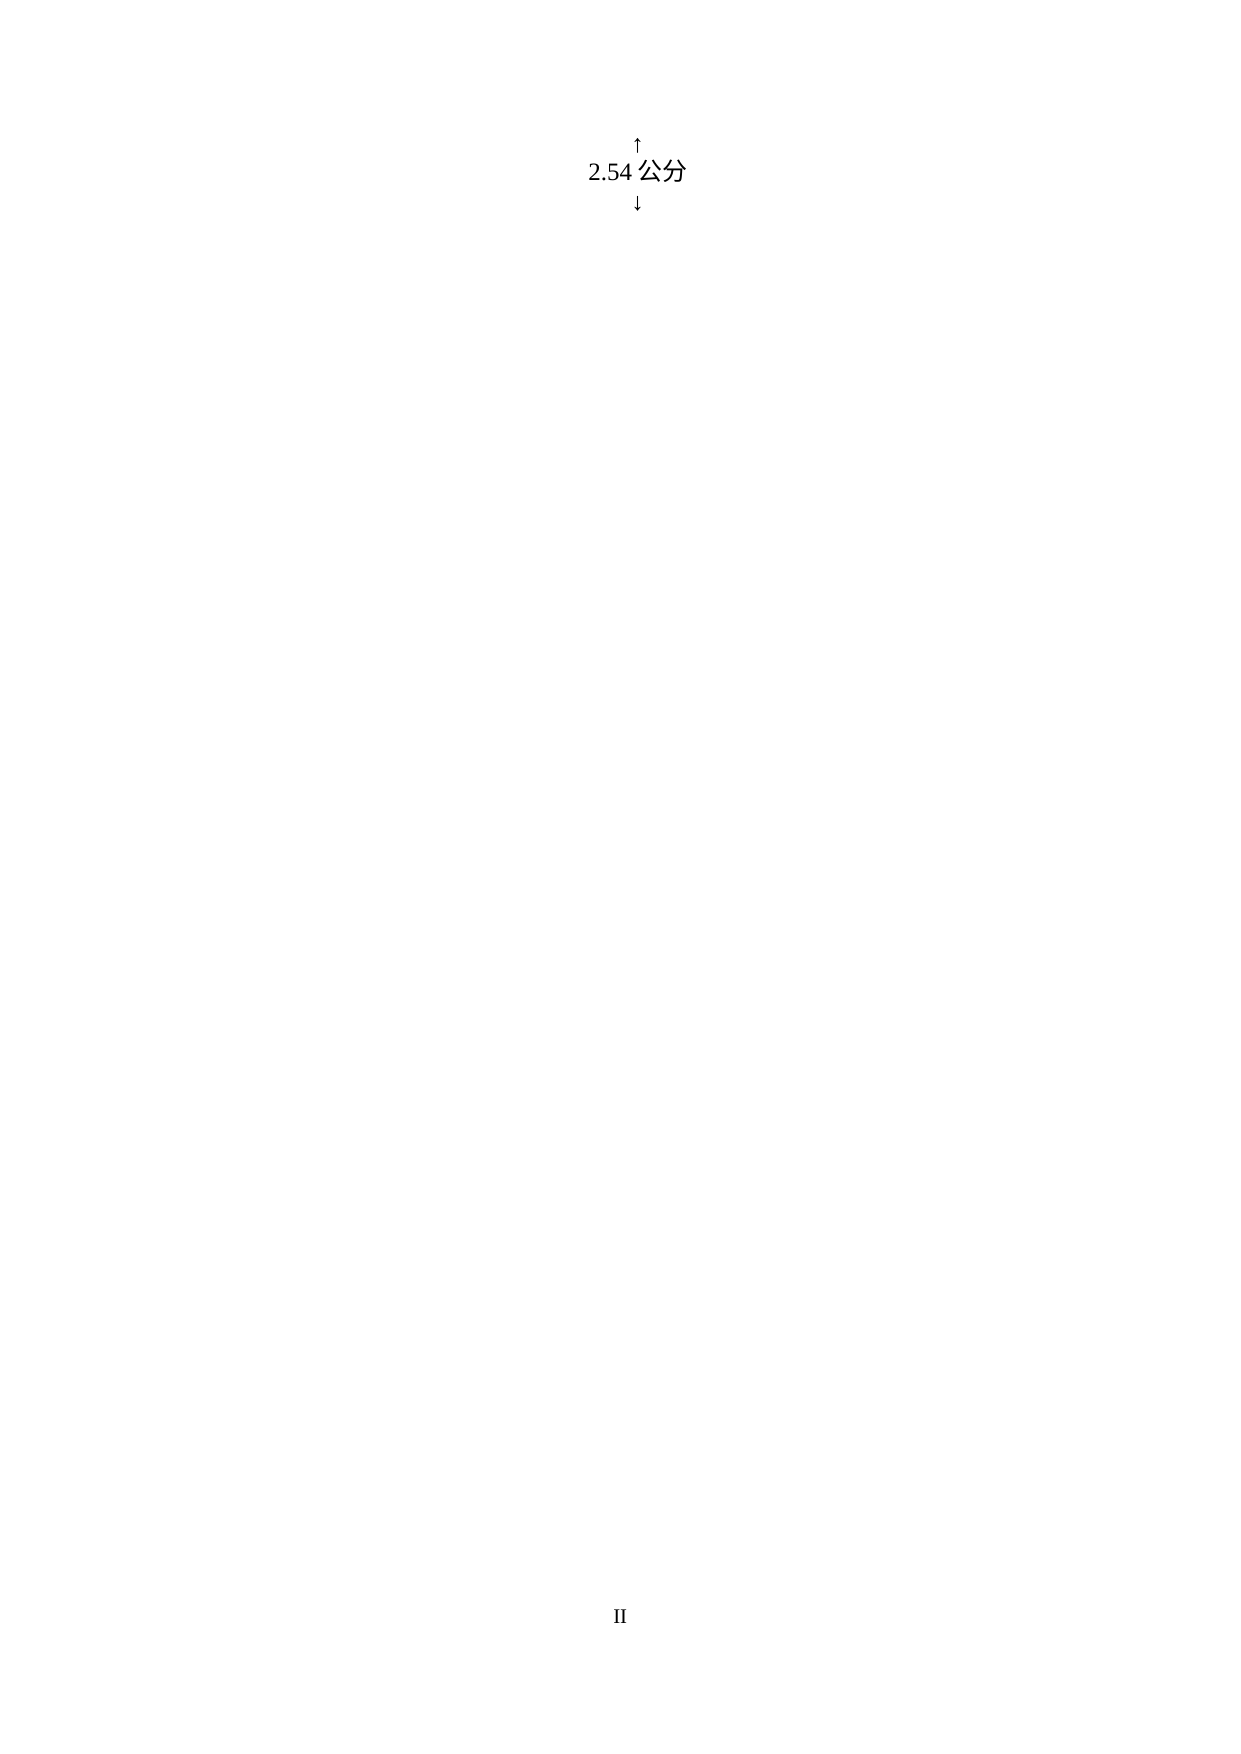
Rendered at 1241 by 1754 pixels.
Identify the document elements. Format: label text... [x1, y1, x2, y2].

text 2.54公分 [577, 157, 697, 187]
text ↓ [577, 187, 697, 216]
text ↑ [577, 129, 697, 157]
